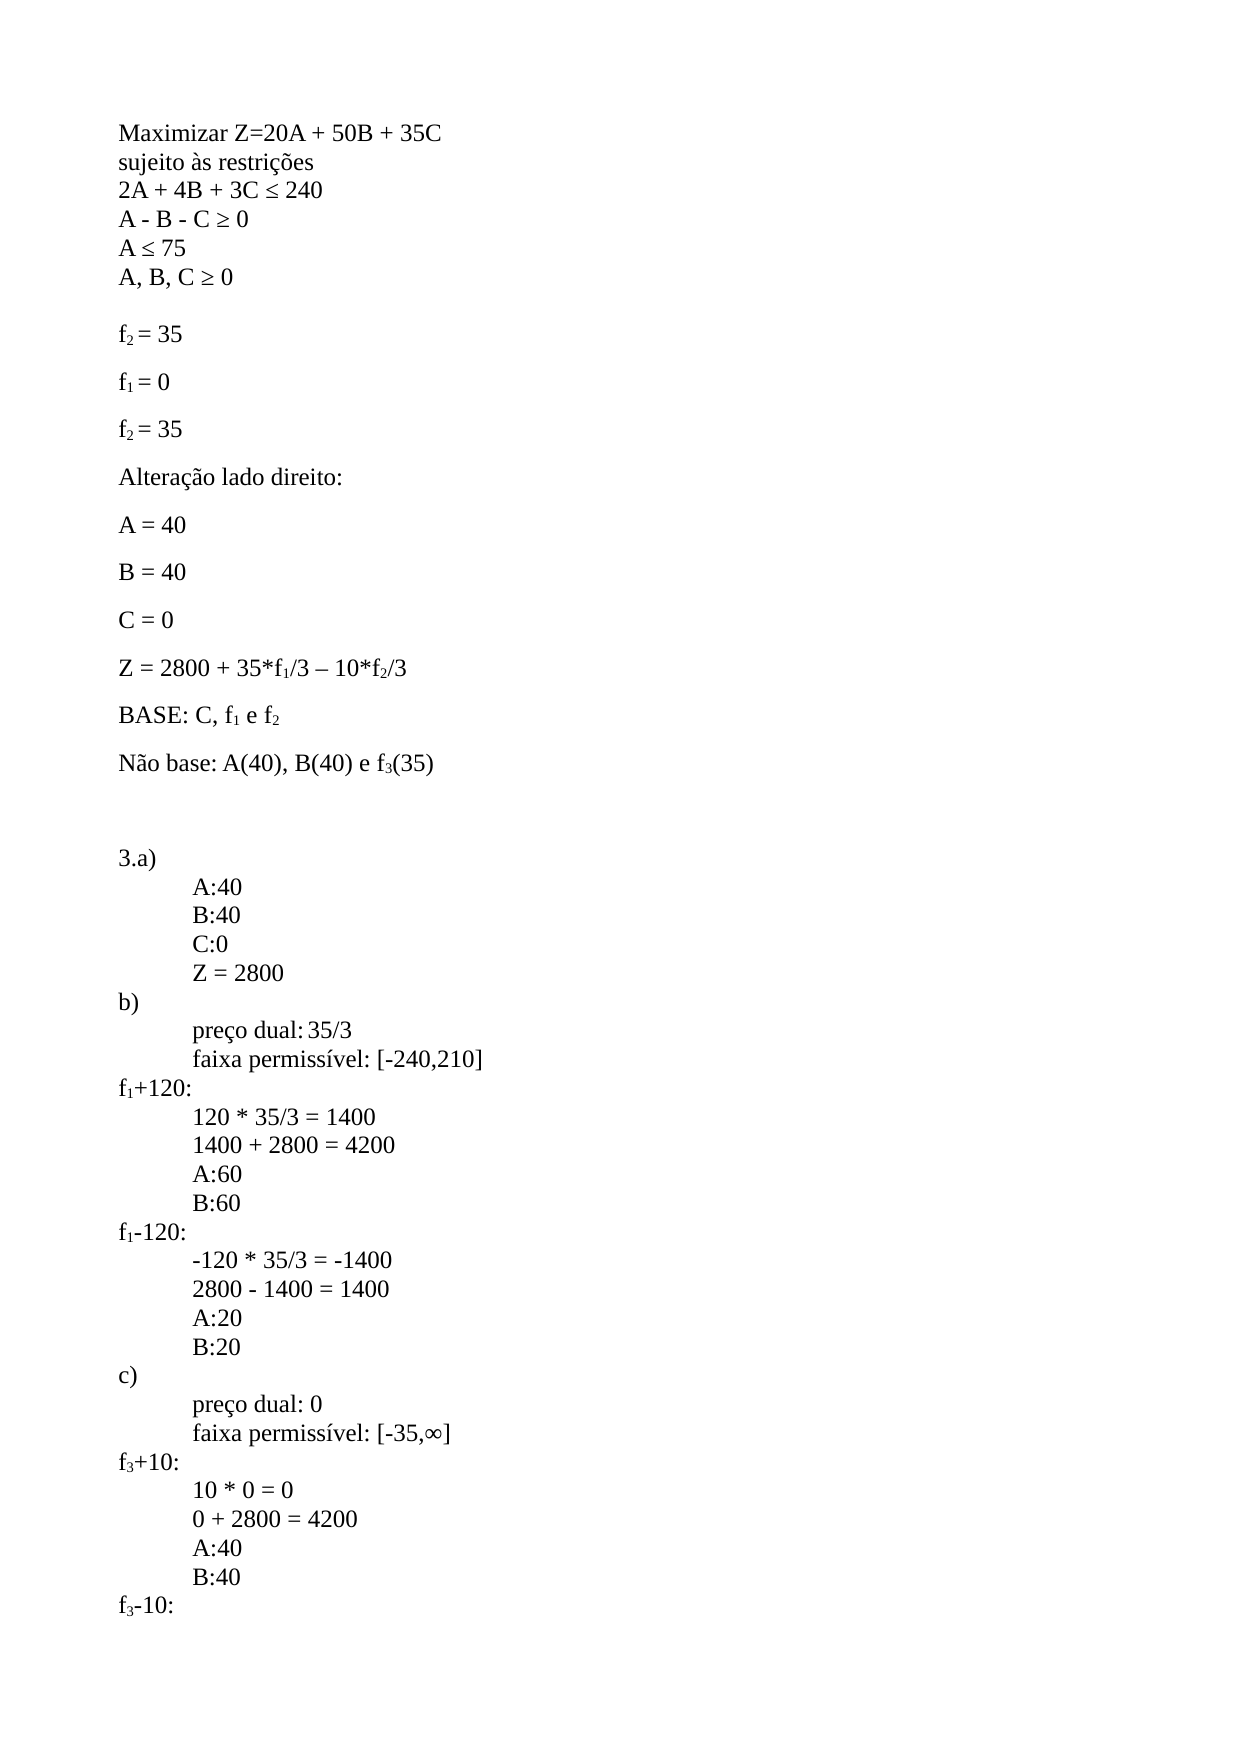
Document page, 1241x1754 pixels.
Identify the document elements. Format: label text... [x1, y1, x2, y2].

text A, B, C ≥ 0 [118, 262, 1122, 291]
text B:40 [118, 901, 1122, 929]
text A:20 [118, 1303, 1122, 1332]
text c) [118, 1361, 1122, 1389]
text BASE: C, f1 e f2 [118, 700, 1122, 729]
text C = 0 [118, 605, 1122, 634]
text 3.a) [118, 843, 1122, 872]
text Alteração lado direito: [118, 462, 1122, 491]
text faixa permissível: [-240,210] [118, 1044, 1122, 1073]
text 2800 - 1400 = 1400 [118, 1274, 1122, 1303]
text f3+10: [118, 1447, 1122, 1476]
text Z = 2800 + 35*f1/3 – 10*f2/3 [118, 653, 1122, 681]
text faixa permissível: [-35,∞] [118, 1418, 1122, 1447]
text A:60 [118, 1159, 1122, 1188]
text Z = 2800 [118, 958, 1122, 987]
text f2 = 35 [118, 319, 1122, 348]
text 0 + 2800 = 4200 [118, 1504, 1122, 1533]
text A:40 [118, 1533, 1122, 1562]
text f3-10: [118, 1591, 1122, 1619]
text A = 40 [118, 510, 1122, 538]
text 120 * 35/3 = 1400 [118, 1102, 1122, 1131]
text f1-120: [118, 1217, 1122, 1246]
text A - B - C ≥ 0 [118, 204, 1122, 233]
text C:0 [118, 929, 1122, 958]
text B:40 [118, 1562, 1122, 1591]
text f1 = 0 [118, 367, 1122, 396]
text A ≤ 75 [118, 233, 1122, 262]
text preço dual: 0 [118, 1389, 1122, 1418]
text b) [118, 987, 1122, 1016]
text B:20 [118, 1332, 1122, 1361]
text 10 * 0 = 0 [118, 1476, 1122, 1504]
text -120 * 35/3 = -1400 [118, 1246, 1122, 1274]
text f2 = 35 [118, 414, 1122, 443]
text Não base: A(40), B(40) e f3(35) [118, 748, 1122, 777]
text A:40 [118, 872, 1122, 901]
text sujeito às restrições [118, 147, 1122, 176]
text f1+120: [118, 1073, 1122, 1102]
text B:60 [118, 1188, 1122, 1217]
text Maximizar Z=20A + 50B + 35C [118, 118, 1122, 147]
text 2A + 4B + 3C ≤ 240 [118, 176, 1122, 204]
text 1400 + 2800 = 4200 [118, 1131, 1122, 1159]
text preço dual: 35/3 [118, 1016, 1122, 1044]
text B = 40 [118, 557, 1122, 586]
